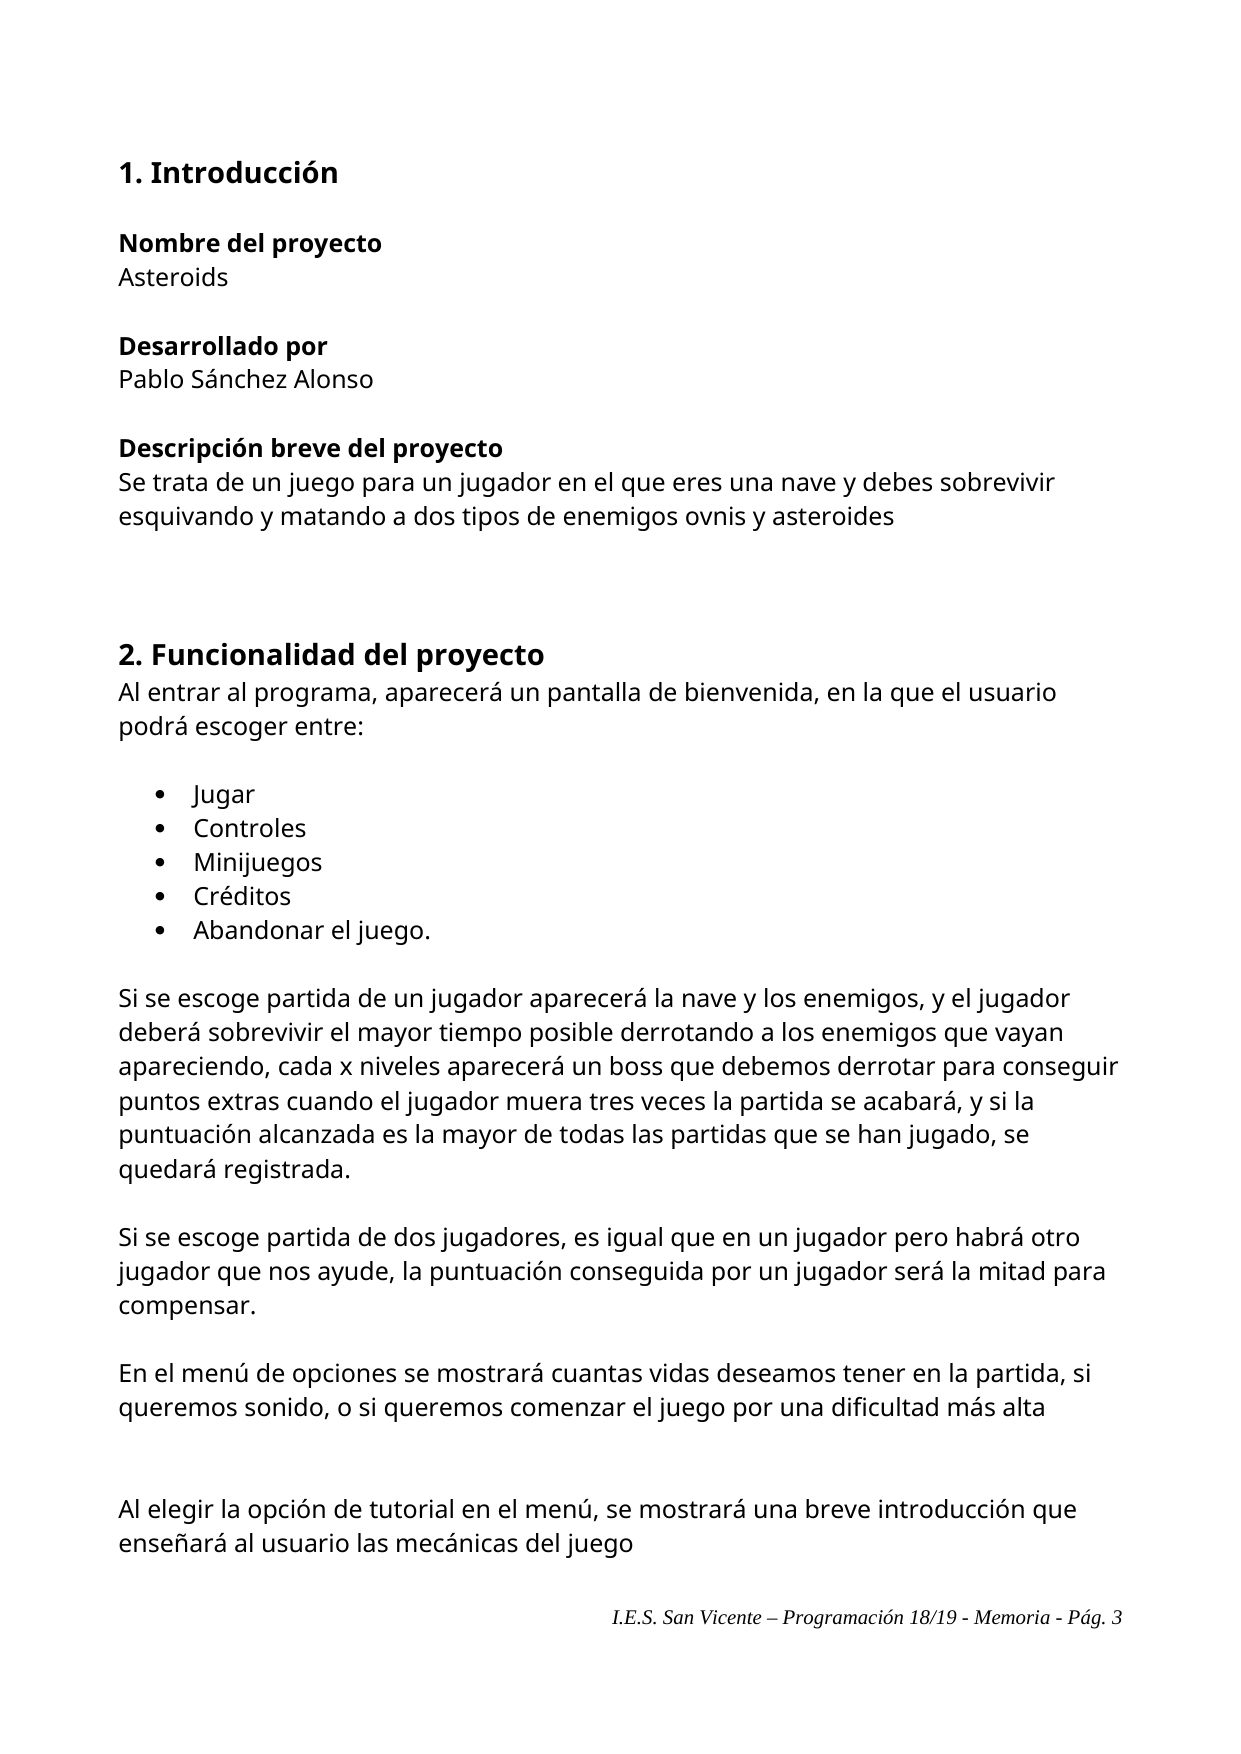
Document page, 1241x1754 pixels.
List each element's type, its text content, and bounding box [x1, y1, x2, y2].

list Minijuegos [156, 845, 1122, 879]
text Se trata de un juego para un jugador en el que eres una nave y debes sobrevivir esquivando y matando a dos tipos de enemigos ovnis y asteroides [118, 464, 1122, 532]
list Créditos [156, 879, 1122, 913]
text Al elegir la opción de tutorial en el menú, se mostrará una breve introducción que enseñará al usuario las mecánicas del juego [118, 1492, 1122, 1560]
list Controles [156, 811, 1122, 845]
list Jugar [156, 777, 1122, 811]
text Pablo Sánchez Alonso [118, 362, 1122, 396]
list Abandonar el juego. [156, 913, 1122, 947]
text En el menú de opciones se mostrará cuantas vidas deseamos tener en la partida, si queremos sonido, o si queremos comenzar el juego por una dificultad más alta [118, 1356, 1122, 1424]
text Al entrar al programa, aparecerá un pantalla de bienvenida, en la que el usuario podrá escoger entre: [118, 674, 1122, 742]
subtitle 1. Introducción [118, 152, 1122, 192]
text Si se escoge partida de un jugador aparecerá la nave y los enemigos, y el jugador deberá sobrevivir el mayor tiempo posible derrotando a los enemigos que vayan apareciendo, cada x niveles aparecerá un boss que debemos derrotar para conseguir puntos extras cuando el jugador muera tres veces la partida se acabará, y si la puntuación alcanzada es la mayor de todas las partidas que se han jugado, se quedará registrada. [118, 981, 1122, 1185]
subtitle 2. Funcionalidad del proyecto [118, 635, 1122, 674]
text Nombre del proyecto [118, 226, 1122, 260]
text Descripción breve del proyecto [118, 430, 1122, 464]
text Desarrollado por [118, 328, 1122, 362]
text Asteroids [118, 260, 1122, 294]
text Si se escoge partida de dos jugadores, es igual que en un jugador pero habrá otro jugador que nos ayude, la puntuación conseguida por un jugador será la mitad para compensar. [118, 1185, 1122, 1322]
